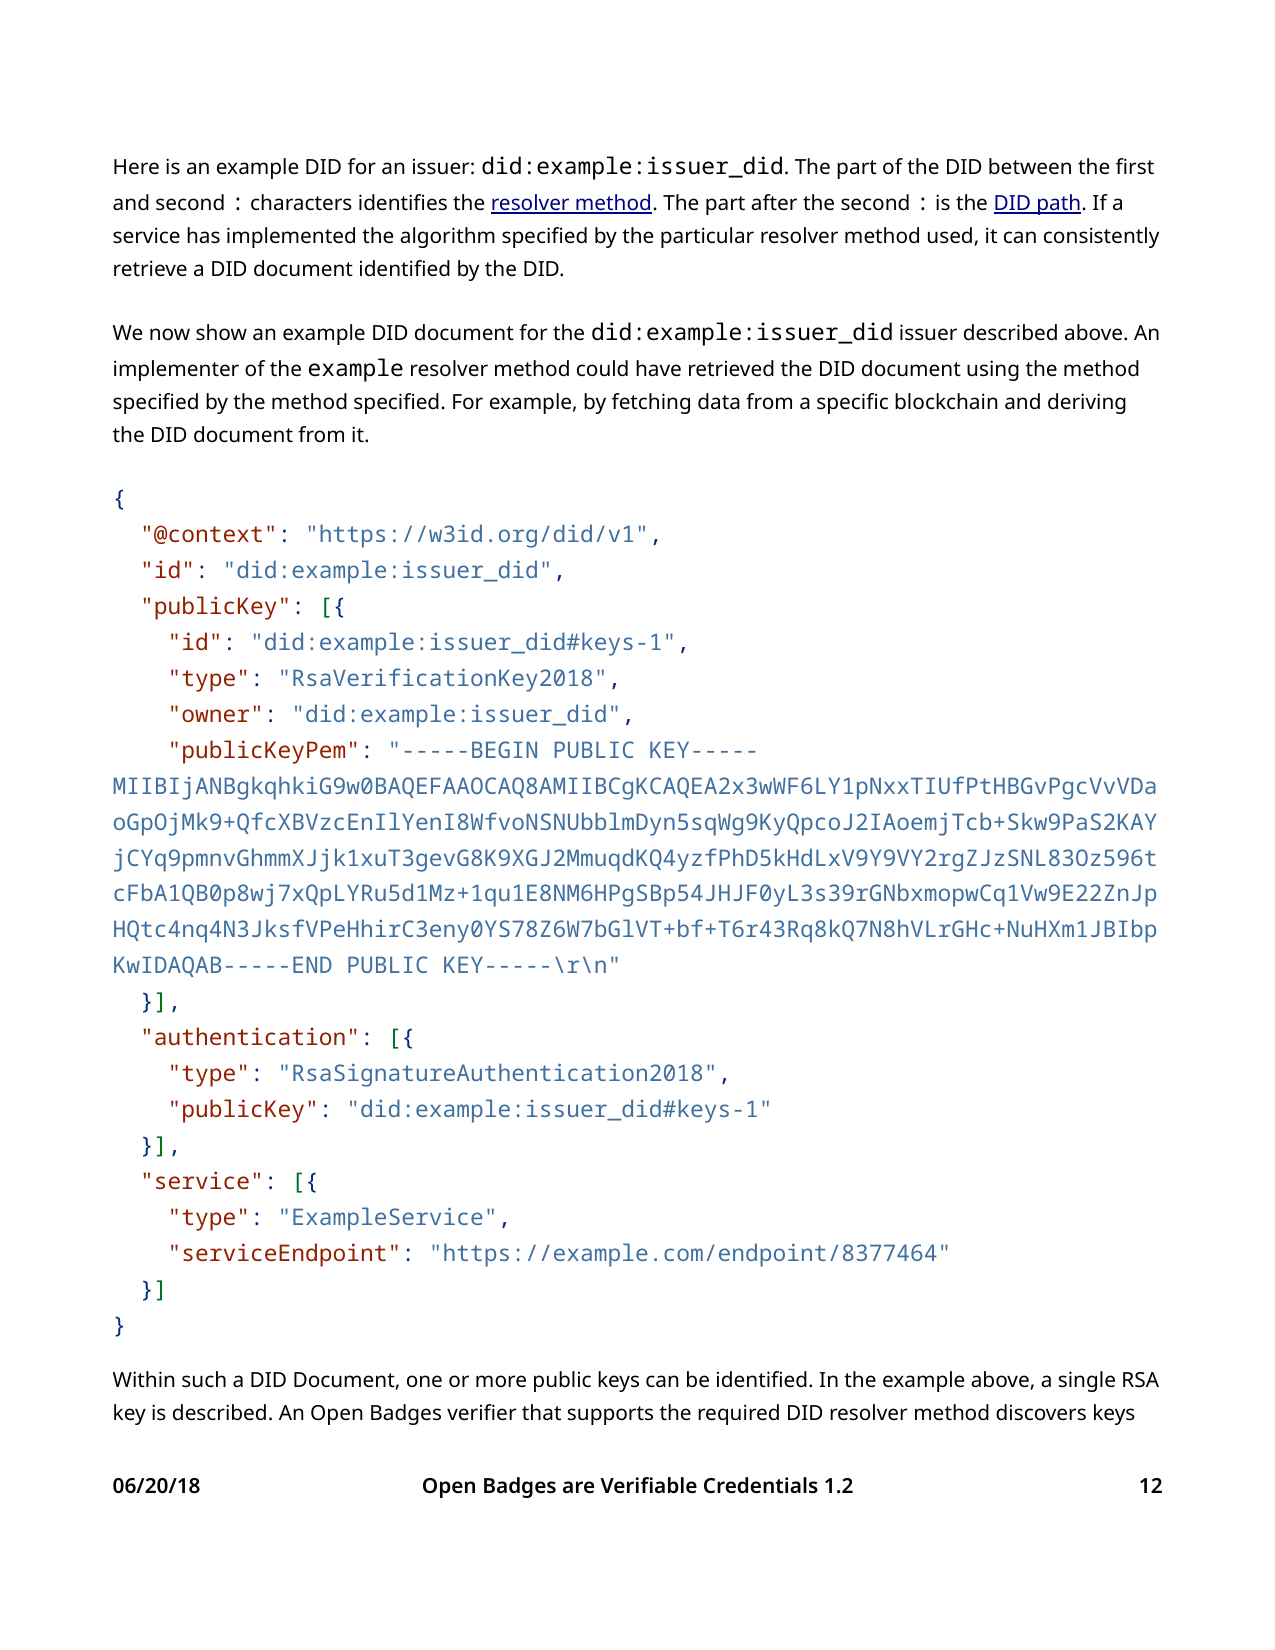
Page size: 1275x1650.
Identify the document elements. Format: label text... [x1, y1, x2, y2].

text We now show an example DID document for the did:example:issuer_did issuer described above. An implementer of the example resolver method could have retrieved the DID document using the method specified by the method specified. For example, by fetching data from a specific blockchain and deriving the DID document from it. [112, 316, 1162, 448]
text Here is an example DID for an issuer: did:example:issuer_did. The part of the DID between the first and second : characters identifies the resolver method. The part after the second : is the DID path. If a service has implemented the algorithm specified by the particular resolver method used, it can consistently retrieve a DID document identified by the DID. [112, 150, 1162, 282]
text Within such a DID Document, one or more public keys can be identified. In the example above, a single RSA key is described. An Open Badges verifier that supports the required DID resolver method discovers keys [112, 1365, 1162, 1426]
text { "@context": "https://w3id.org/did/v1", "id": "did:example:issuer_did", "publicKey": [{ "id": "did:example:issuer_did#keys-1", "type": "RsaVerificationKey2018", "owner": "did:example:issuer_did", "publicKeyPem": "-----BEGIN PUBLIC KEY-----MIIBIjANBgkqhkiG9w0BAQEFAAOCAQ8AMIIBCgKCAQEA2x3wWF6LY1pNxxTIUfPtHBGvPgcVvVDaoGpOjMk9+QfcXBVzcEnIlYenI8WfvoNSNUbblmDyn5sqWg9KyQpcoJ2IAoemjTcb+Skw9PaS2KAYjCYq9pmnvGhmmXJjk1xuT3gevG8K9XGJ2MmuqdKQ4yzfPhD5kHdLxV9Y9VY2rgZJzSNL83Oz596tcFbA1QB0p8wj7xQpLYRu5d1Mz+1qu1E8NM6HPgSBp54JHJF0yL3s39rGNbxmopwCq1Vw9E22ZnJpHQtc4nq4N3JksfVPeHhirC3eny0YS78Z6W7bGlVT+bf+T6r43Rq8kQ7N8hVLrGHc+NuHXm1JBIbpKwIDAQAB-----END PUBLIC KEY-----\r\n" }], "authentication": [{ "type": "RsaSignatureAuthentication2018", "publicKey": "did:example:issuer_did#keys-1" }], "service": [{ "type": "ExampleService", "serviceEndpoint": "https://example.com/endpoint/8377464" }] } [112, 482, 1162, 1340]
